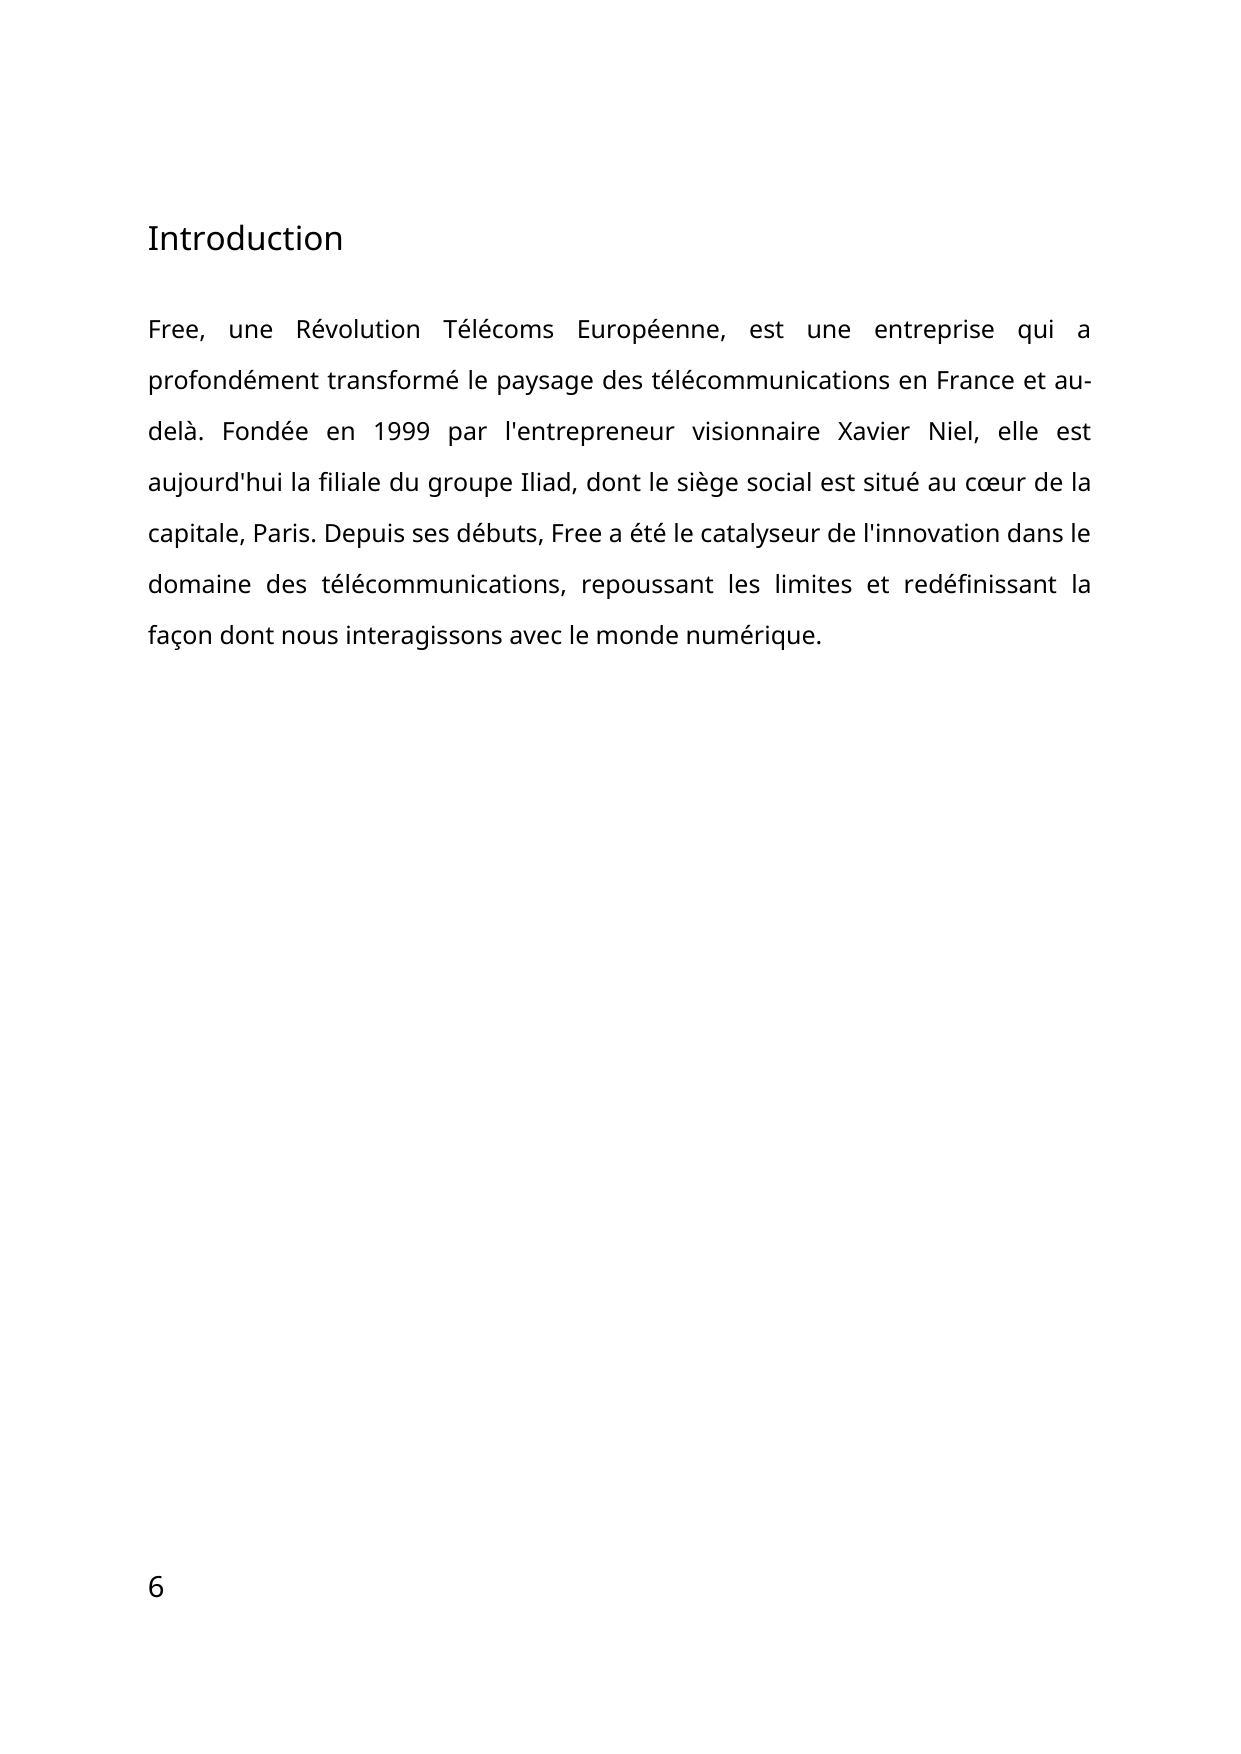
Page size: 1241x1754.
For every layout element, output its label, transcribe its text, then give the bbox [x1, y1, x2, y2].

text Free, une Révolution Télécoms Européenne, est une entreprise qui a profondément transformé le paysage des télécommunications en France et au-delà. Fondée en 1999 par l'entrepreneur visionnaire Xavier Niel, elle est aujourd'hui la filiale du groupe Iliad, dont le siège social est situé au cœur de la capitale, Paris. Depuis ses débuts, Free a été le catalyseur de l'innovation dans le domaine des télécommunications, repoussant les limites et redéfinissant la façon dont nous interagissons avec le monde numérique. [148, 311, 1093, 652]
text Introduction [148, 215, 1093, 260]
